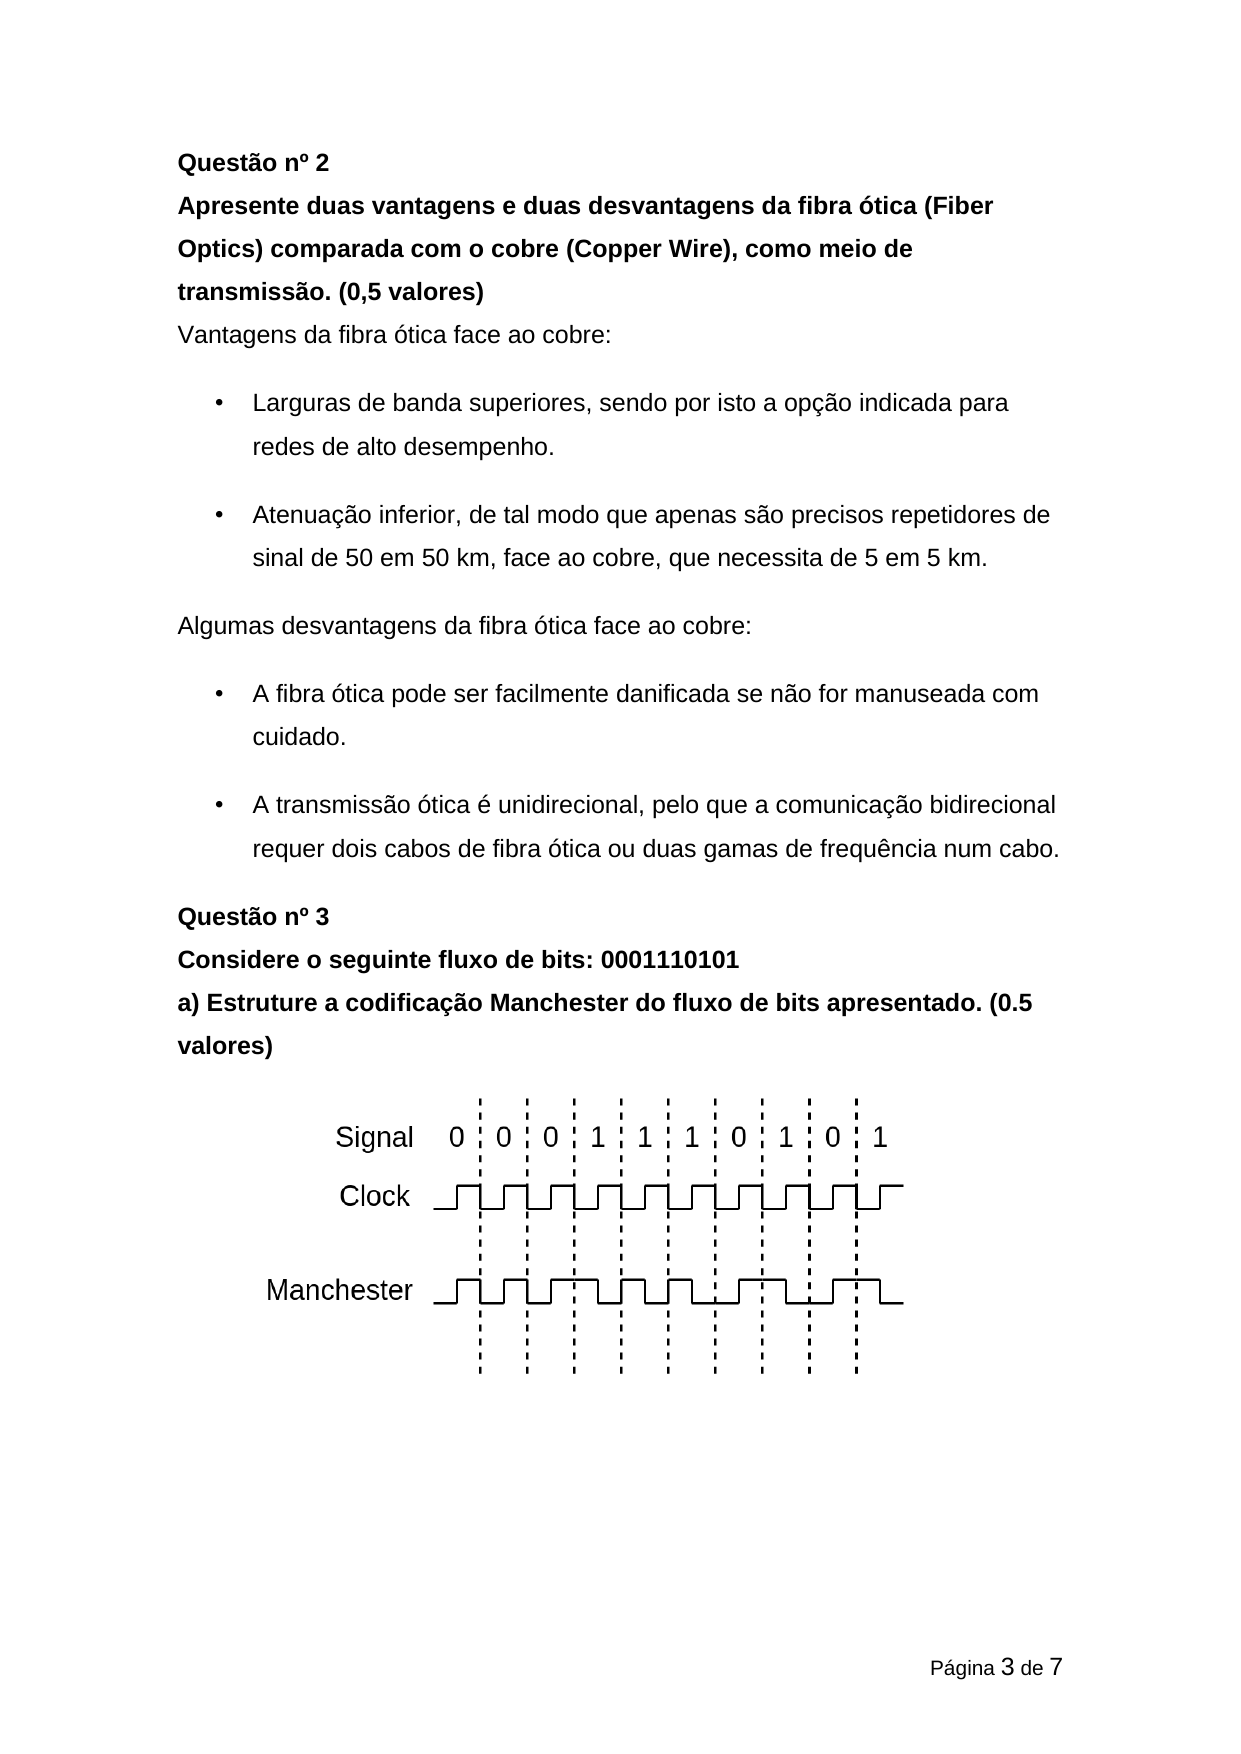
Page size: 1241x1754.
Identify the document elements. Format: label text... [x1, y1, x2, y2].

text Questão nº 2 [177, 148, 1063, 176]
text Questão nº 3 [177, 902, 1063, 931]
text a) Estruture a codificação Manchester do fluxo de bits apresentado. (0.5 valores) [177, 988, 1063, 1060]
text Apresente duas vantagens e duas desvantagens da fibra ótica (Fiber Optics) comparada com o cobre (Copper Wire), como meio de transmissão. (0,5 valores) [177, 191, 1063, 306]
text Considere o seguinte fluxo de bits: 0001110101 [177, 945, 1063, 974]
list Atenuação inferior, de tal modo que apenas são precisos repetidores de sinal de 50 em 50 km, face ao cobre, que necessita de 5 em 5 km. [215, 499, 1063, 572]
list Larguras de banda superiores, sendo por isto a opção indicada para redes de alto desempenho. [215, 388, 1063, 460]
list A transmissão ótica é unidirecional, pelo que a comunicação bidirecional requer dois cabos de fibra ótica ou duas gamas de frequência num cabo. [215, 790, 1063, 862]
text Algumas desvantagens da fibra ótica face ao cobre: [177, 611, 1063, 640]
picture [232, 1090, 915, 1377]
text Vantagens da fibra ótica face ao cobre: [177, 320, 1063, 349]
list A fibra ótica pode ser facilmente danificada se não for manuseada com cuidado. [215, 679, 1063, 751]
